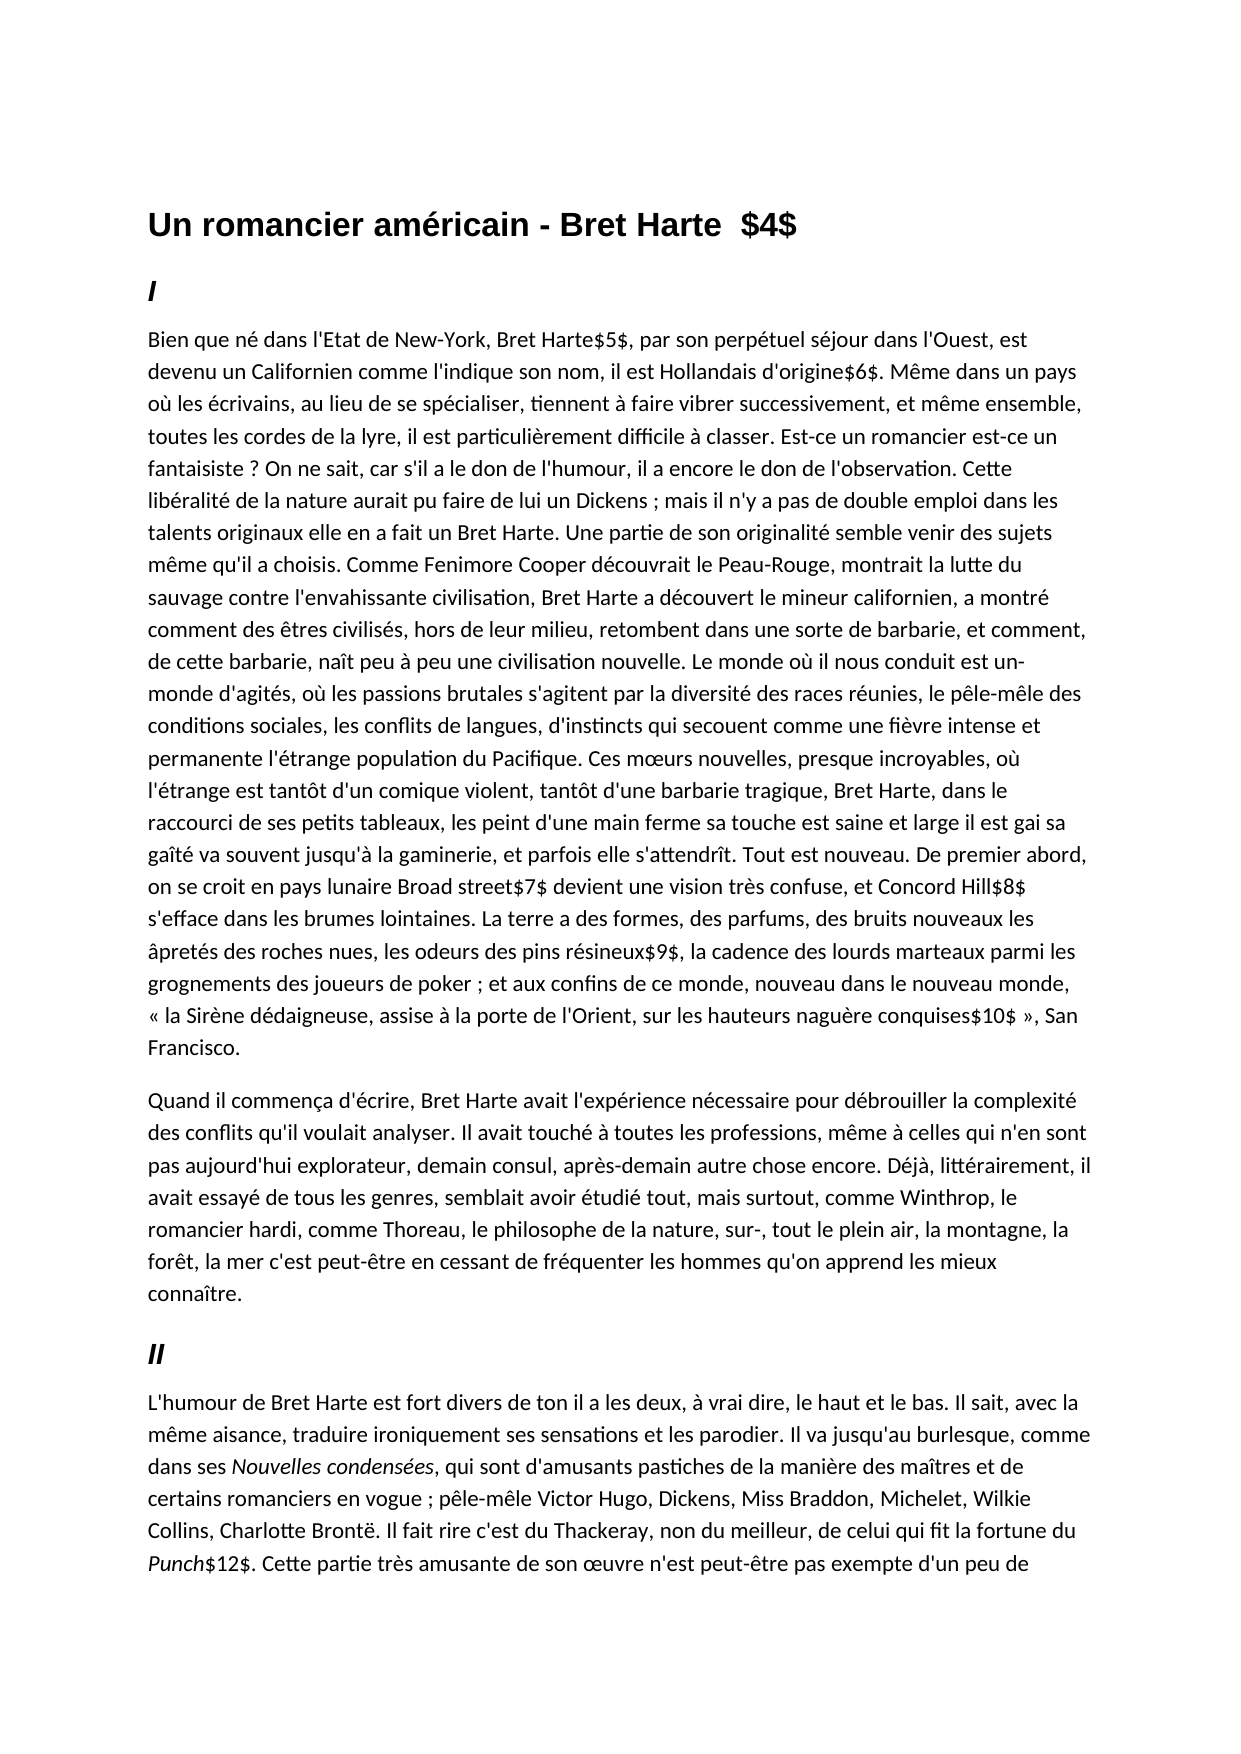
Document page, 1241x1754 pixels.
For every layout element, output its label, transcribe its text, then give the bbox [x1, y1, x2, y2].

text Bien que né dans l'Etat de New-York, Bret Harte$5$, par son perpétuel séjour dans l'Ouest, est devenu un Californien comme l'indique son nom, il est Hollandais d'origine$6$. Même dans un pays où les écrivains, au lieu de se spécialiser, tiennent à faire vibrer successivement, et même ensemble, toutes les cordes de la lyre, il est particulièrement difficile à classer. Est-ce un romancier est-ce un fantaisiste ? On ne sait, car s'il a le don de l'humour, il a encore le don de l'observation. Cette libéralité de la nature aurait pu faire de lui un Dickens ; mais il n'y a pas de double emploi dans les talents originaux elle en a fait un Bret Harte. Une partie de son originalité semble venir des sujets même qu'il a choisis. Comme Fenimore Cooper découvrait le Peau-Rouge, montrait la lutte du sauvage contre l'envahissante civilisation, Bret Harte a découvert le mineur californien, a montré comment des êtres civilisés, hors de leur milieu, retombent dans une sorte de barbarie, et comment, de cette barbarie, naît peu à peu une civilisation nouvelle. Le monde où il nous conduit est un- monde d'agités, où les passions brutales s'agitent par la diversité des races réunies, le pêle-mêle des conditions sociales, les conflits de langues, d'instincts qui secouent comme une fièvre intense et permanente l'étrange population du Pacifique. Ces mœurs nouvelles, presque incroyables, où l'étrange est tantôt d'un comique violent, tantôt d'une barbarie tragique, Bret Harte, dans le raccourci de ses petits tableaux, les peint d'une main ferme sa touche est saine et large il est gai sa gaîté va souvent jusqu'à la gaminerie, et parfois elle s'attendrît. Tout est nouveau. De premier abord, on se croit en pays lunaire Broad street$7$ devient une vision très confuse, et Concord Hill$8$ s'efface dans les brumes lointaines. La terre a des formes, des parfums, des bruits nouveaux les âpretés des roches nues, les odeurs des pins résineux$9$, la cadence des lourds marteaux parmi les grognements des joueurs de poker ; et aux confins de ce monde, nouveau dans le nouveau monde, « la Sirène dédaigneuse, assise à la porte de l'Orient, sur les hauteurs naguère conquises$10$ », San Francisco. [148, 325, 1093, 1061]
subtitle I [148, 274, 1093, 308]
subtitle Un romancier américain - Bret Harte $4$ [148, 205, 1093, 243]
text Quand il commença d'écrire, Bret Harte avait l'expérience nécessaire pour débrouiller la complexité des conflits qu'il voulait analyser. Il avait touché à toutes les professions, même à celles qui n'en sont pas aujourd'hui explorateur, demain consul, après-demain autre chose encore. Déjà, littérairement, il avait essayé de tous les genres, semblait avoir étudié tout, mais surtout, comme Winthrop, le romancier hardi, comme Thoreau, le philosophe de la nature, sur-, tout le plein air, la montagne, la forêt, la mer c'est peut-être en cessant de fréquenter les hommes qu'on apprend les mieux connaître. [148, 1086, 1093, 1307]
text L'humour de Bret Harte est fort divers de ton il a les deux, à vrai dire, le haut et le bas. Il sait, avec la même aisance, traduire ironiquement ses sensations et les parodier. Il va jusqu'au burlesque, comme dans ses Nouvelles condensées, qui sont d'amusants pastiches de la manière des maîtres et de certains romanciers en vogue ; pêle-mêle Victor Hugo, Dickens, Miss Braddon, Michelet, Wilkie Collins, Charlotte Brontë. Il fait rire c'est du Thackeray, non du meilleur, de celui qui fit la fortune du Punch$12$. Cette partie très amusante de son œuvre n'est peut-être pas exempte d'un peu de [148, 1388, 1093, 1577]
subtitle II [148, 1337, 1093, 1370]
